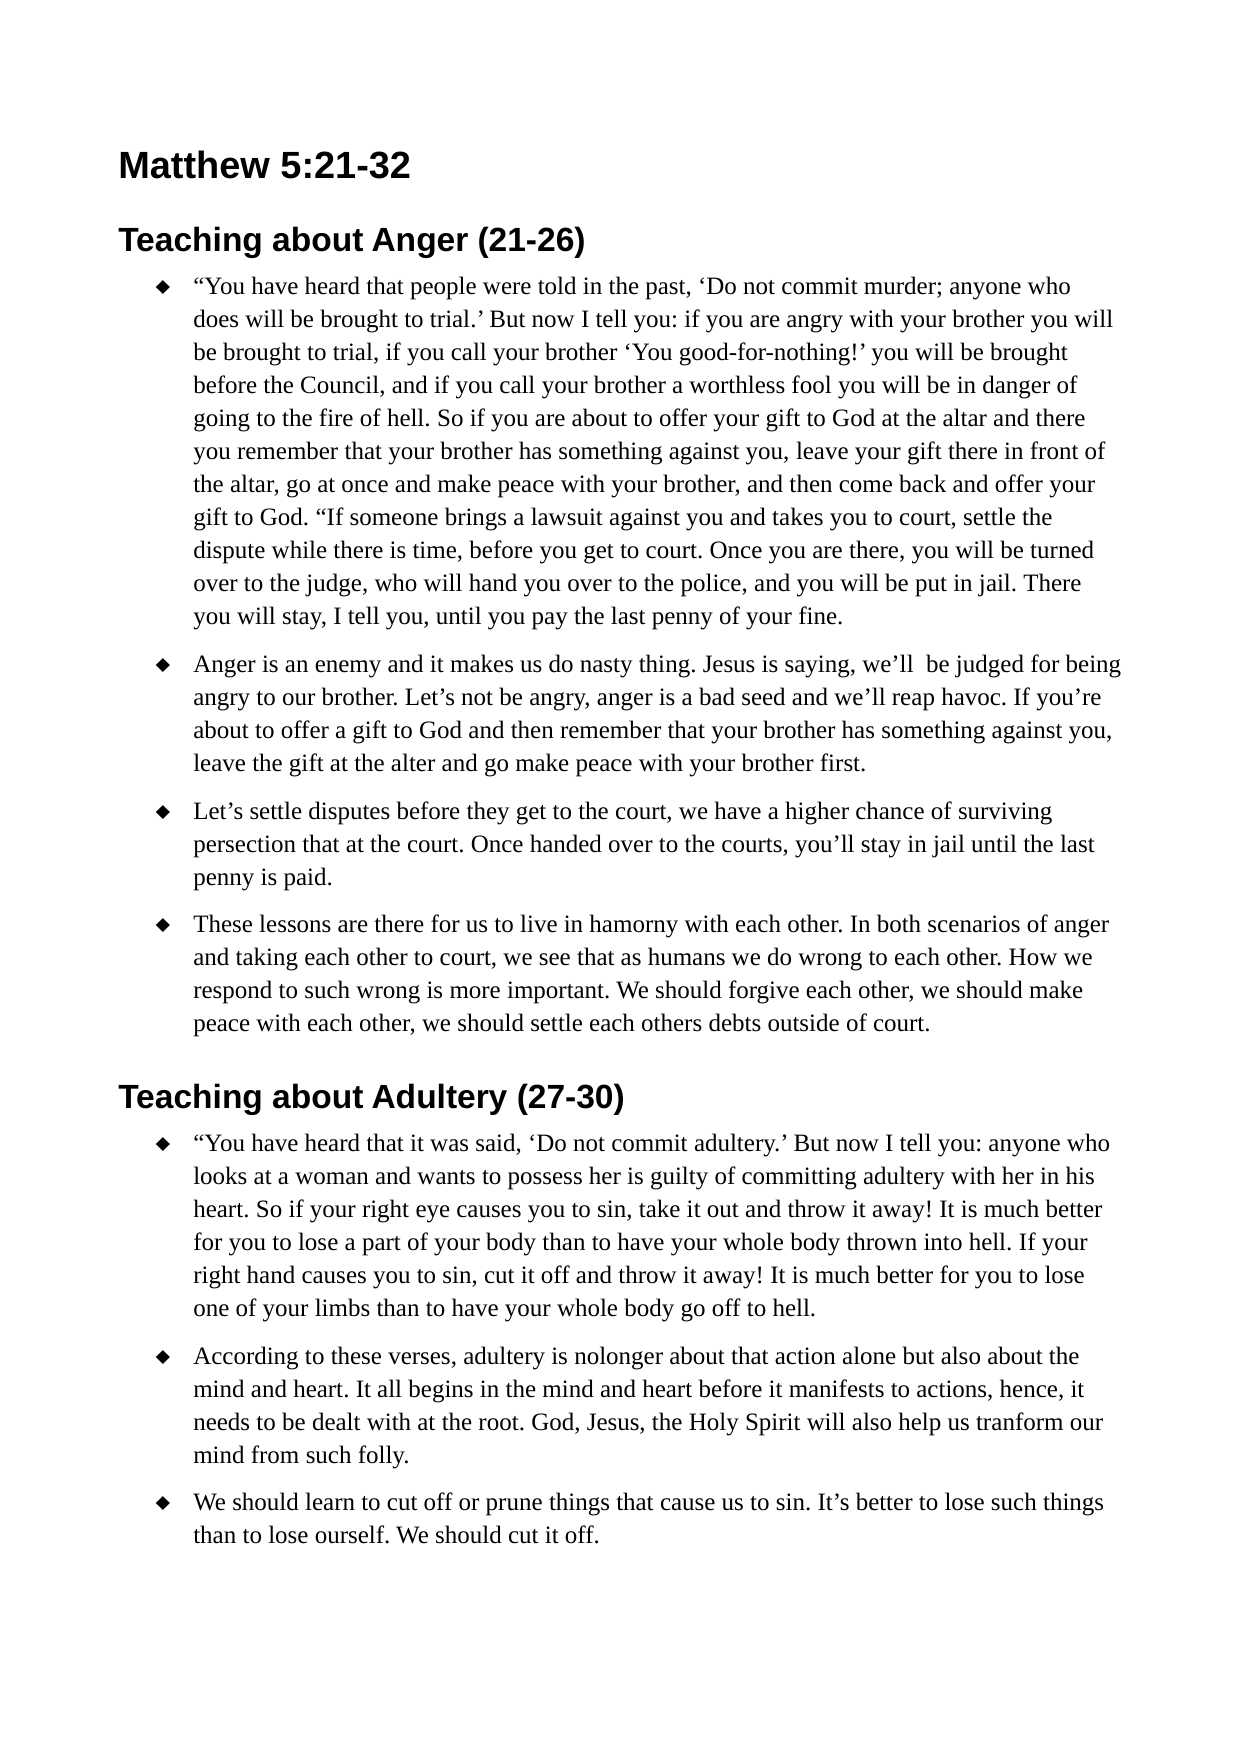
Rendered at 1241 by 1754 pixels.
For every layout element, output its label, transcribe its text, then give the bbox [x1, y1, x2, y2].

subtitle Matthew 5:21-32 [118, 143, 1122, 187]
list “You have heard that it was said, ‘Do not commit adultery.’ But now I tell you: anyone who looks at a woman and wants to possess her is guilty of committing adultery with her in his heart. So if your right eye causes you to sin, take it out and throw it away! It is much better for you to lose a part of your body than to have your whole body thrown into hell. If your right hand causes you to sin, cut it off and throw it away! It is much better for you to lose one of your limbs than to have your whole body go off to hell. [156, 1128, 1122, 1322]
list Let’s settle disputes before they get to the court, we have a higher chance of surviving persection that at the court. Once handed over to the courts, you’ll stay in jail until the last penny is paid. [156, 796, 1122, 891]
subtitle Teaching about Anger (21-26) [118, 220, 1122, 259]
list “You have heard that people were told in the past, ‘Do not commit murder; anyone who does will be brought to trial.’ But now I tell you: if you are angry with your brother you will be brought to trial, if you call your brother ‘You good-for-nothing!’ you will be brought before the Council, and if you call your brother a worthless fool you will be in danger of going to the fire of hell. So if you are about to offer your gift to God at the altar and there you remember that your brother has something against you, leave your gift there in front of the altar, go at once and make peace with your brother, and then come back and offer your gift to God. “If someone brings a lawsuit against you and takes you to court, settle the dispute while there is time, before you get to court. Once you are there, you will be turned over to the judge, who will hand you over to the police, and you will be put in jail. There you will stay, I tell you, until you pay the last penny of your fine. [156, 271, 1122, 630]
list We should learn to cut off or prune things that cause us to sin. It’s better to lose such things than to lose ourself. We should cut it off. [156, 1487, 1122, 1549]
list Anger is an enemy and it makes us do nasty thing. Jesus is saying, we’ll be judged for being angry to our brother. Let’s not be angry, anger is a bad seed and we’ll reap havoc. If you’re about to offer a gift to God and then remember that your brother has something against you, leave the gift at the alter and go make peace with your brother first. [156, 649, 1122, 777]
subtitle Teaching about Adultery (27-30) [118, 1077, 1122, 1116]
list These lessons are there for us to live in hamorny with each other. In both scenarios of anger and taking each other to court, we see that as humans we do wrong to each other. How we respond to such wrong is more important. We should forgive each other, we should make peace with each other, we should settle each others debts outside of court. [156, 909, 1122, 1037]
list According to these verses, adultery is nolonger about that action alone but also about the mind and heart. It all begins in the mind and heart before it manifests to actions, hence, it needs to be dealt with at the root. God, Jesus, the Holy Spirit will also help us tranform our mind from such folly. [156, 1341, 1122, 1468]
